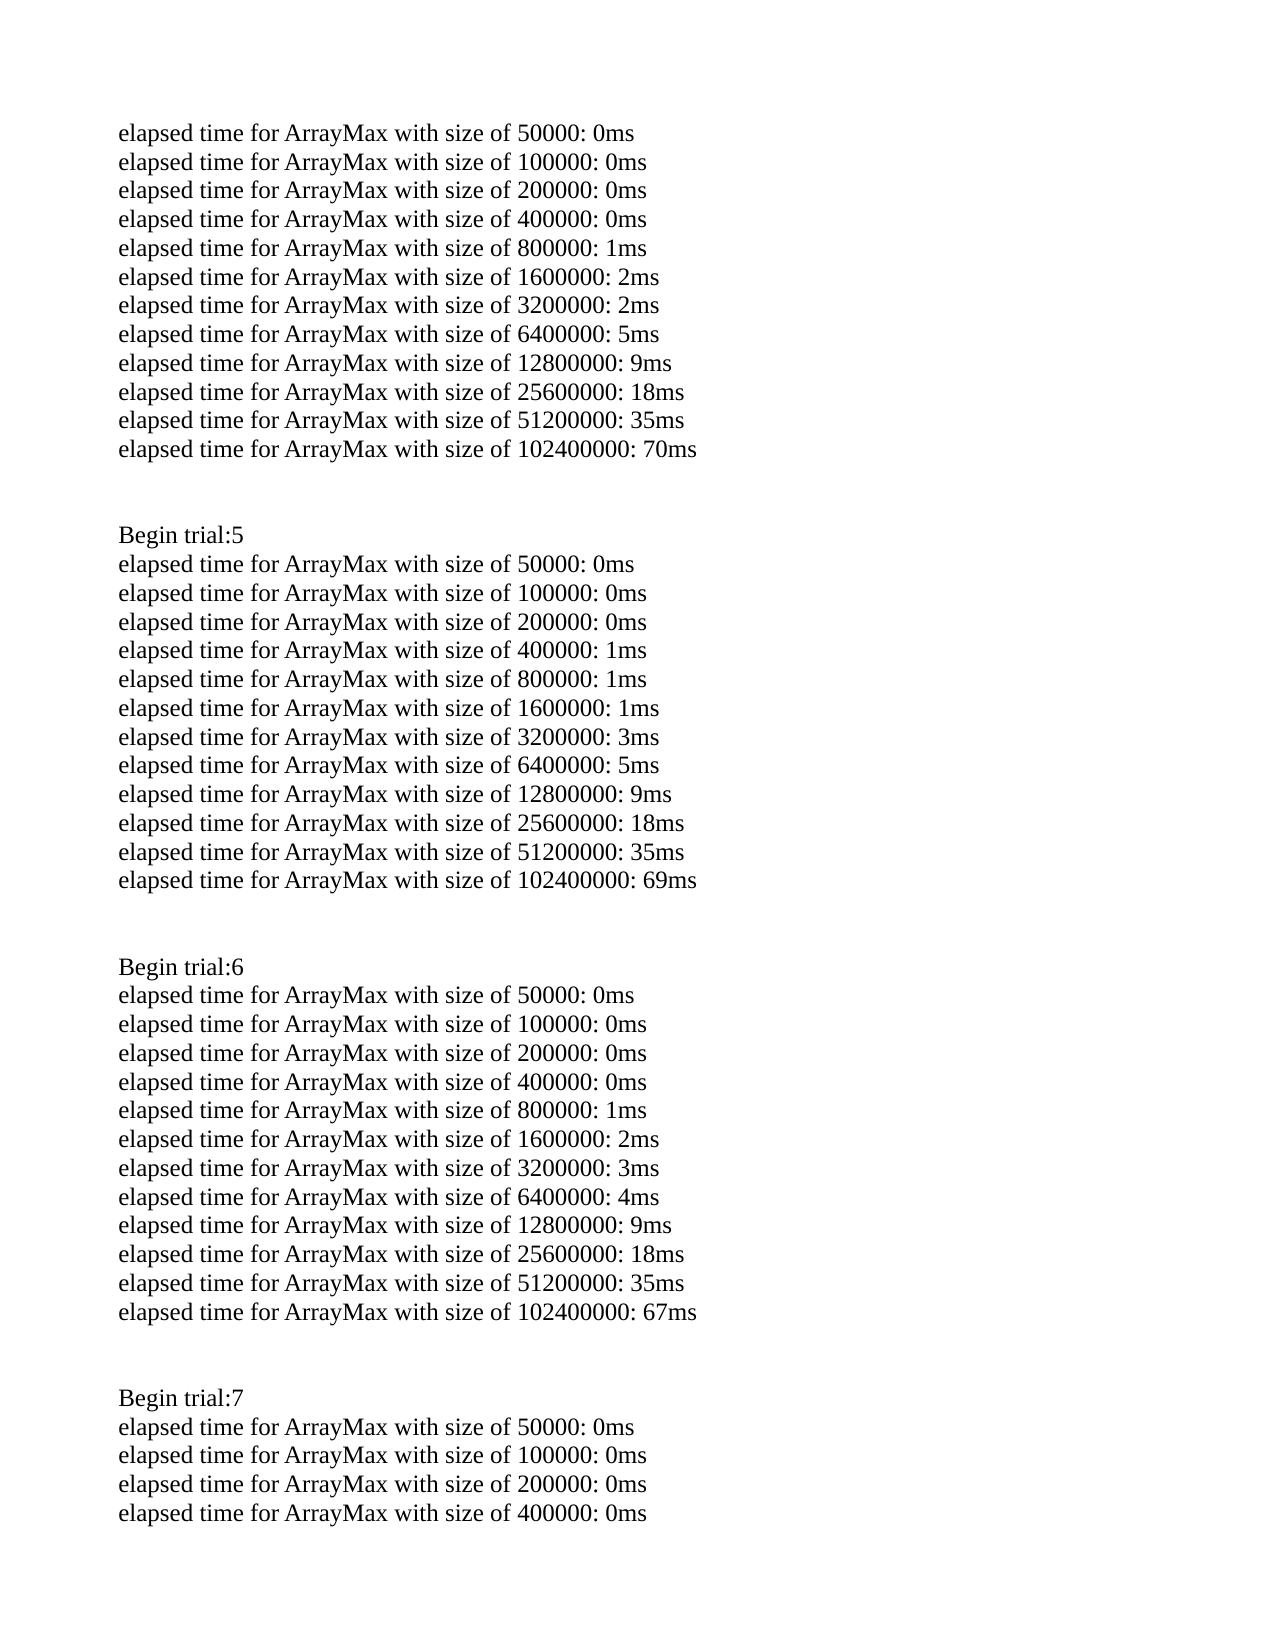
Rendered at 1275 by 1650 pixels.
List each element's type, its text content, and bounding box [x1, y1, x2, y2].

text elapsed time for ArrayMax with size of 200000: 0ms [118, 176, 1157, 204]
text elapsed time for ArrayMax with size of 6400000: 5ms [118, 751, 1157, 779]
text elapsed time for ArrayMax with size of 50000: 0ms [118, 1412, 1157, 1441]
text elapsed time for ArrayMax with size of 800000: 1ms [118, 664, 1157, 693]
text elapsed time for ArrayMax with size of 400000: 1ms [118, 636, 1157, 664]
text elapsed time for ArrayMax with size of 51200000: 35ms [118, 837, 1157, 866]
text elapsed time for ArrayMax with size of 400000: 0ms [118, 1498, 1157, 1527]
text Begin trial:5 [118, 521, 1157, 549]
text elapsed time for ArrayMax with size of 3200000: 3ms [118, 722, 1157, 751]
text elapsed time for ArrayMax with size of 200000: 0ms [118, 1038, 1157, 1067]
text elapsed time for ArrayMax with size of 25600000: 18ms [118, 1239, 1157, 1268]
text elapsed time for ArrayMax with size of 3200000: 2ms [118, 291, 1157, 319]
text elapsed time for ArrayMax with size of 6400000: 4ms [118, 1182, 1157, 1211]
text elapsed time for ArrayMax with size of 800000: 1ms [118, 233, 1157, 262]
text elapsed time for ArrayMax with size of 12800000: 9ms [118, 779, 1157, 808]
text elapsed time for ArrayMax with size of 1600000: 2ms [118, 1124, 1157, 1153]
text elapsed time for ArrayMax with size of 6400000: 5ms [118, 319, 1157, 348]
text elapsed time for ArrayMax with size of 400000: 0ms [118, 1067, 1157, 1096]
text elapsed time for ArrayMax with size of 200000: 0ms [118, 607, 1157, 636]
text elapsed time for ArrayMax with size of 1600000: 1ms [118, 693, 1157, 722]
text elapsed time for ArrayMax with size of 12800000: 9ms [118, 348, 1157, 377]
text elapsed time for ArrayMax with size of 3200000: 3ms [118, 1153, 1157, 1182]
text elapsed time for ArrayMax with size of 100000: 0ms [118, 147, 1157, 176]
text elapsed time for ArrayMax with size of 800000: 1ms [118, 1096, 1157, 1124]
text elapsed time for ArrayMax with size of 100000: 0ms [118, 1441, 1157, 1469]
text elapsed time for ArrayMax with size of 25600000: 18ms [118, 808, 1157, 837]
text elapsed time for ArrayMax with size of 1600000: 2ms [118, 262, 1157, 291]
text elapsed time for ArrayMax with size of 50000: 0ms [118, 549, 1157, 578]
text elapsed time for ArrayMax with size of 200000: 0ms [118, 1469, 1157, 1498]
text elapsed time for ArrayMax with size of 50000: 0ms [118, 981, 1157, 1009]
text elapsed time for ArrayMax with size of 25600000: 18ms [118, 377, 1157, 406]
text elapsed time for ArrayMax with size of 102400000: 70ms [118, 434, 1157, 463]
text elapsed time for ArrayMax with size of 102400000: 67ms [118, 1297, 1157, 1326]
text Begin trial:7 [118, 1383, 1157, 1412]
text elapsed time for ArrayMax with size of 100000: 0ms [118, 1009, 1157, 1038]
text elapsed time for ArrayMax with size of 400000: 0ms [118, 204, 1157, 233]
text Begin trial:6 [118, 952, 1157, 981]
text elapsed time for ArrayMax with size of 51200000: 35ms [118, 406, 1157, 434]
text elapsed time for ArrayMax with size of 102400000: 69ms [118, 866, 1157, 894]
text elapsed time for ArrayMax with size of 50000: 0ms [118, 118, 1157, 147]
text elapsed time for ArrayMax with size of 12800000: 9ms [118, 1211, 1157, 1239]
text elapsed time for ArrayMax with size of 100000: 0ms [118, 578, 1157, 607]
text elapsed time for ArrayMax with size of 51200000: 35ms [118, 1268, 1157, 1297]
